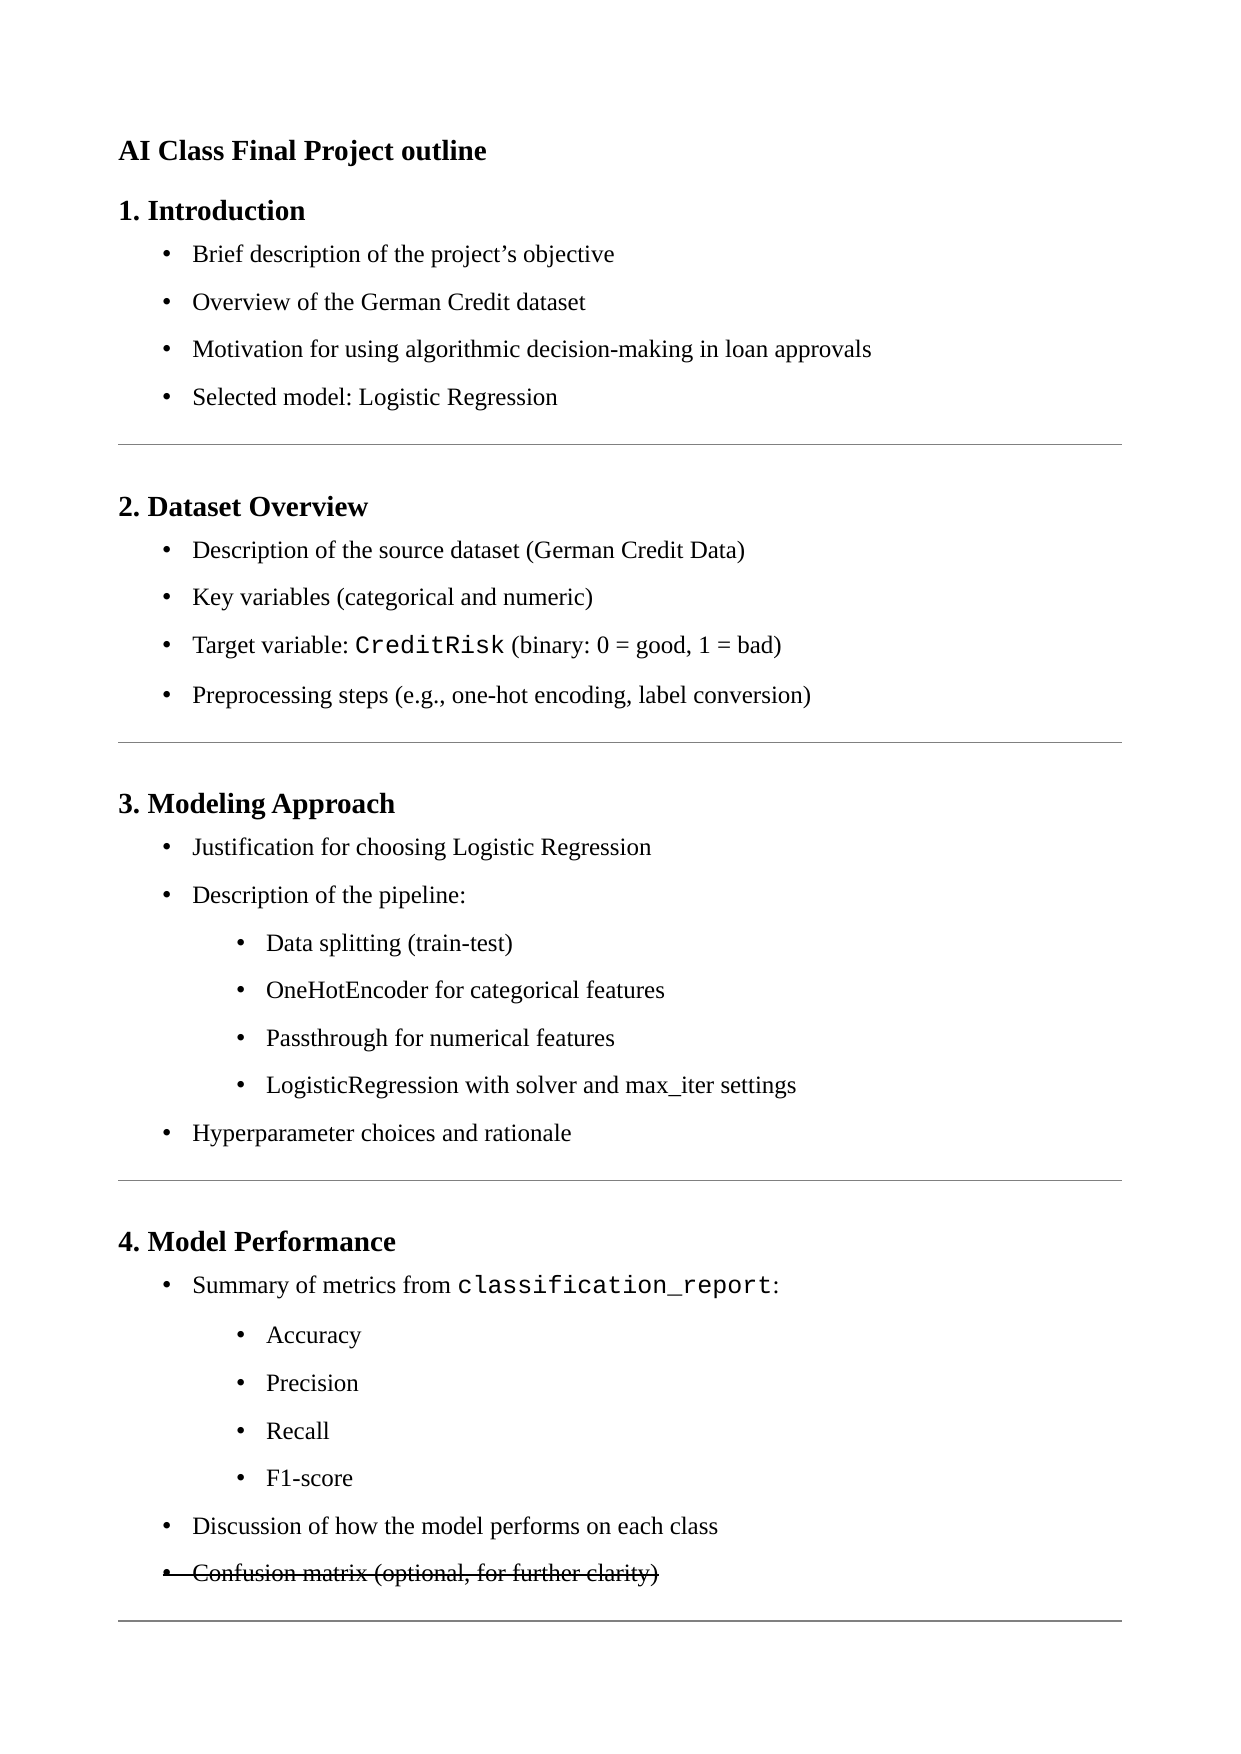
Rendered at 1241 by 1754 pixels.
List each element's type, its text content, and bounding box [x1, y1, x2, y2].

list Passthrough for numerical features [236, 1023, 1122, 1052]
list Overview of the German Credit dataset [162, 287, 1122, 316]
subtitle 3. Modeling Approach [118, 786, 1122, 820]
list Accuracy [236, 1321, 1122, 1349]
list Description of the source dataset (German Credit Data) [162, 535, 1122, 563]
subtitle 2. Dataset Overview [118, 489, 1122, 522]
list Target variable: CreditRisk (binary: 0 = good, 1 = bad) [162, 630, 1122, 661]
list Preprocessing steps (e.g., one-hot encoding, label conversion) [162, 680, 1122, 709]
list Confusion matrix (optional, for further clarity) [162, 1558, 1122, 1587]
list Discussion of how the model performs on each class [162, 1511, 1122, 1540]
list Key variables (categorical and numeric) [162, 582, 1122, 611]
list Selected model: Logistic Regression [162, 382, 1122, 411]
list Motivation for using algorithmic decision-making in loan approvals [162, 334, 1122, 363]
subtitle 1. Introduction [118, 193, 1122, 227]
list F1-score [236, 1463, 1122, 1492]
list Hyperparameter choices and rationale [162, 1118, 1122, 1147]
list Brief description of the project’s objective [162, 239, 1122, 268]
list Justification for choosing Logistic Regression [162, 832, 1122, 861]
list Data splitting (train-test) [236, 928, 1122, 956]
subtitle 4. Model Performance [118, 1224, 1122, 1258]
subtitle AI Class Final Project outline [118, 133, 1122, 166]
list Precision [236, 1368, 1122, 1397]
list Recall [236, 1416, 1122, 1444]
list Summary of metrics from classification_report: [162, 1271, 1122, 1301]
list Description of the pipeline: [162, 880, 1122, 909]
list LogisticRegression with solver and max_iter settings [236, 1070, 1122, 1099]
list OneHotEncoder for categorical features [236, 975, 1122, 1004]
